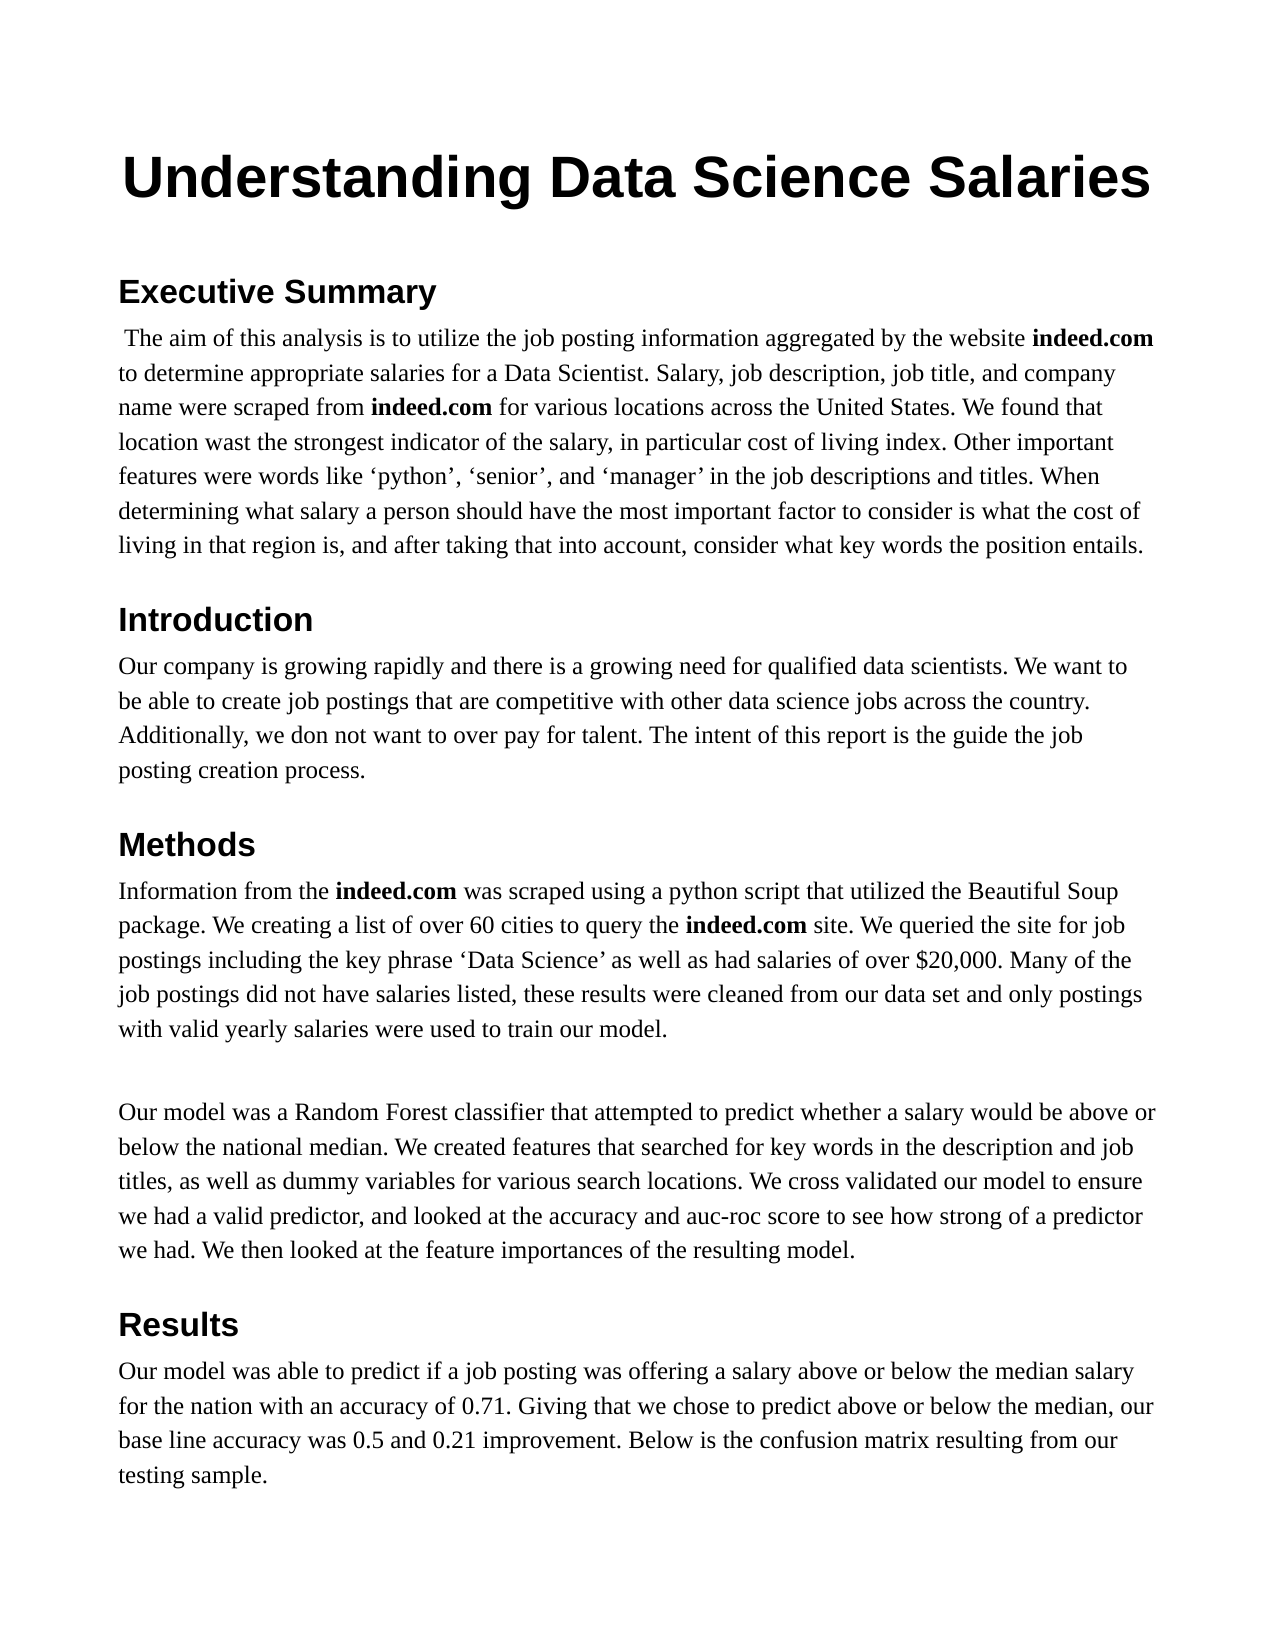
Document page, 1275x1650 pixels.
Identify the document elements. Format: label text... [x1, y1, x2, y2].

subtitle Introduction [118, 600, 1157, 639]
text Our model was able to predict if a job posting was offering a salary above or below the median salary for the nation with an accuracy of 0.71. Giving that we chose to predict above or below the median, our base line accuracy was 0.5 and 0.21 improvement. Below is the confusion matrix resulting from our testing sample. [118, 1356, 1157, 1488]
text The aim of this analysis is to utilize the job posting information aggregated by the website indeed.com to determine appropriate salaries for a Data Scientist. Salary, job description, job title, and company name were scraped from indeed.com for various locations across the United States. We found that location wast the strongest indicator of the salary, in particular cost of living index. Other important features were words like ‘python’, ‘senior’, and ‘manager’ in the job descriptions and titles. When determining what salary a person should have the most important factor to consider is what the cost of living in that region is, and after taking that into account, consider what key words the position entails. [118, 323, 1157, 559]
text Our model was a Random Forest classifier that attempted to predict whether a salary would be above or below the national median. We created features that searched for key words in the description and job titles, as well as dummy variables for various search locations. We cross validated our model to ensure we had a valid predictor, and looked at the accuracy and auc-roc score to see how strong of a predictor we had. We then looked at the feature importances of the resulting model. [118, 1063, 1157, 1264]
subtitle Executive Summary [118, 272, 1157, 311]
subtitle Methods [118, 825, 1157, 863]
text Our company is growing rapidly and there is a growing need for qualified data scientists. We want to be able to create job postings that are competitive with other data science jobs across the country. Additionally, we don not want to over pay for talent. The intent of this report is the guide the job posting creation process. [118, 651, 1157, 783]
title Understanding Data Science Salaries [118, 143, 1157, 210]
text Information from the indeed.com was scraped using a python script that utilized the Beautiful Soup package. We creating a list of over 60 cities to query the indeed.com site. We queried the site for job postings including the key phrase ‘Data Science’ as well as had salaries of over $20,000. Many of the job postings did not have salaries listed, these results were cleaned from our data set and only postings with valid yearly salaries were used to train our model. [118, 876, 1157, 1042]
subtitle Results [118, 1305, 1157, 1344]
